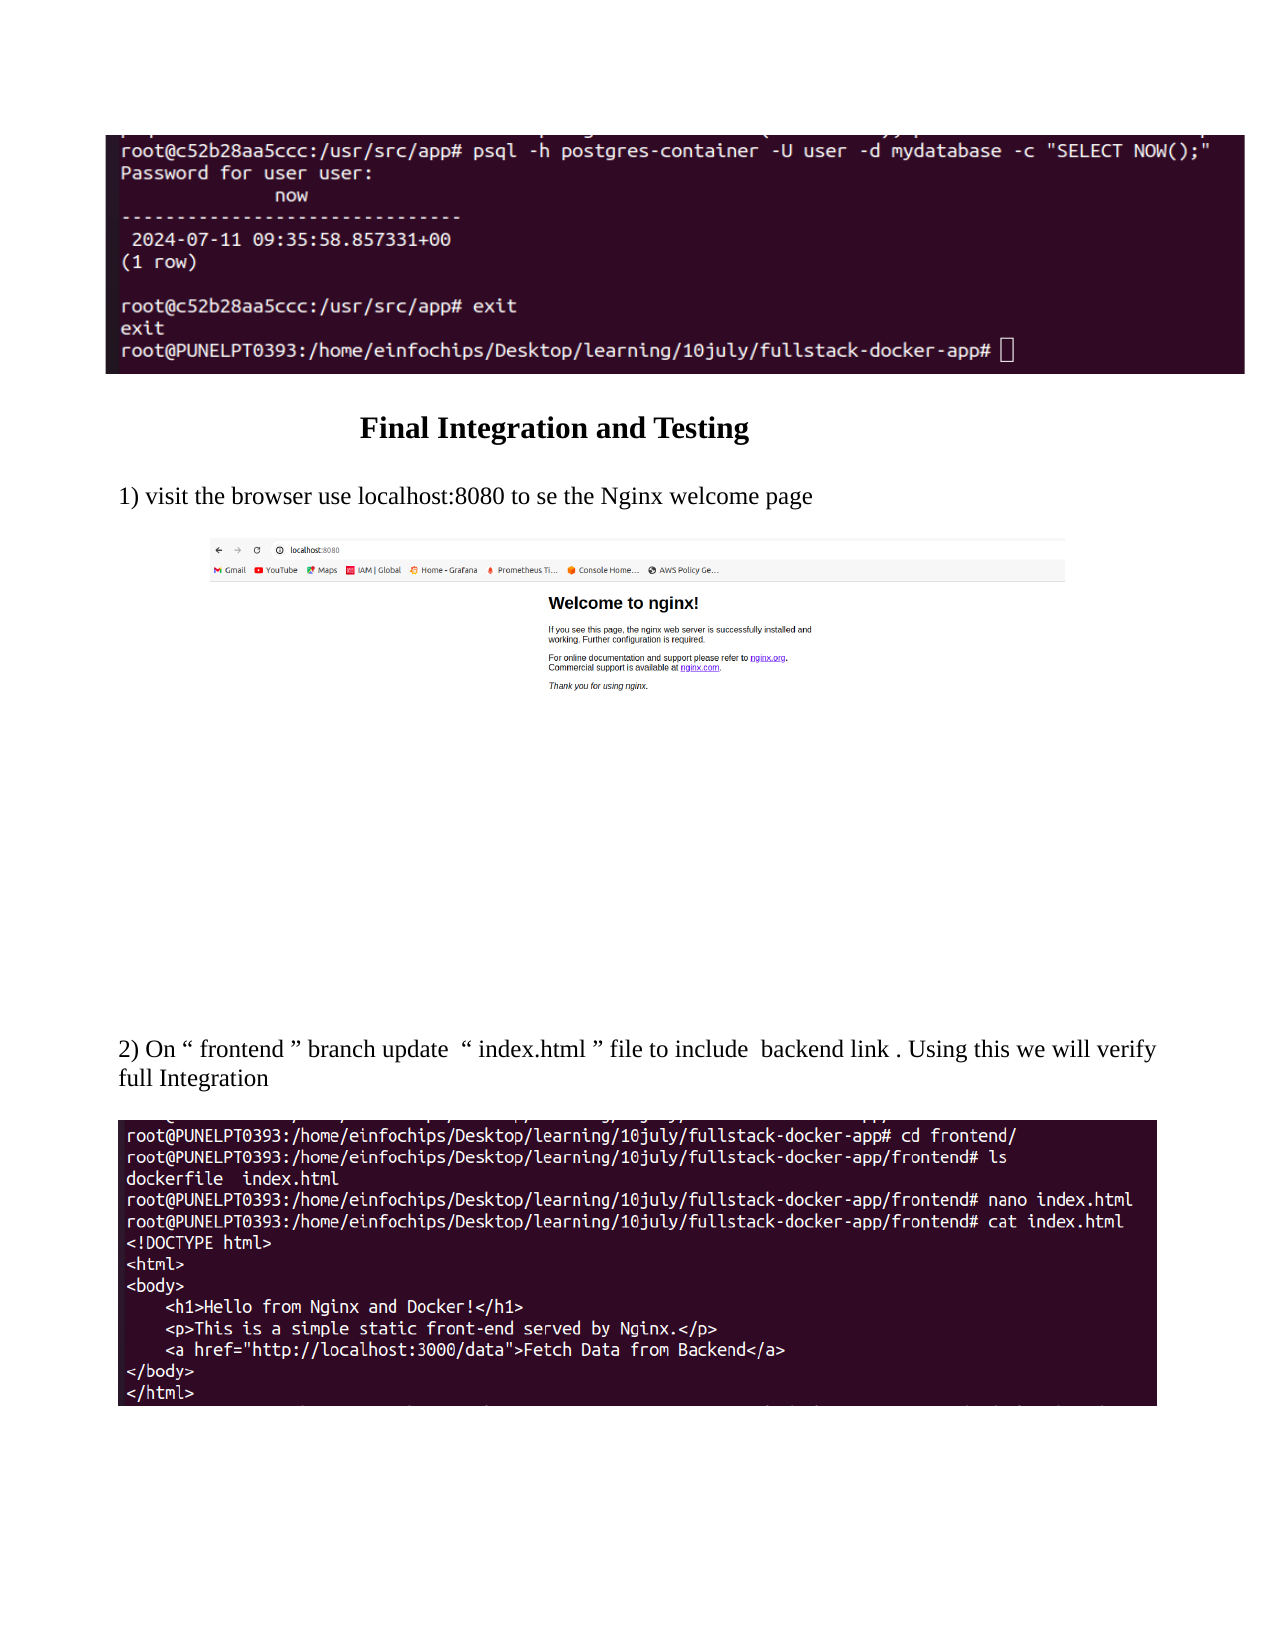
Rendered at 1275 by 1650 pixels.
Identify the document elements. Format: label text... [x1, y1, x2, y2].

text 2) On “ frontend ” branch update “ index.html ” file to include backend link . Using this we will verify full Integration [118, 1034, 1157, 1092]
text 1) visit the browser use localhost:8080 to se the Nginx welcome page [118, 481, 1157, 510]
picture [105, 135, 1245, 374]
picture [118, 1120, 1157, 1406]
text Final Integration and Testing [118, 409, 1157, 446]
picture [209, 538, 1066, 949]
